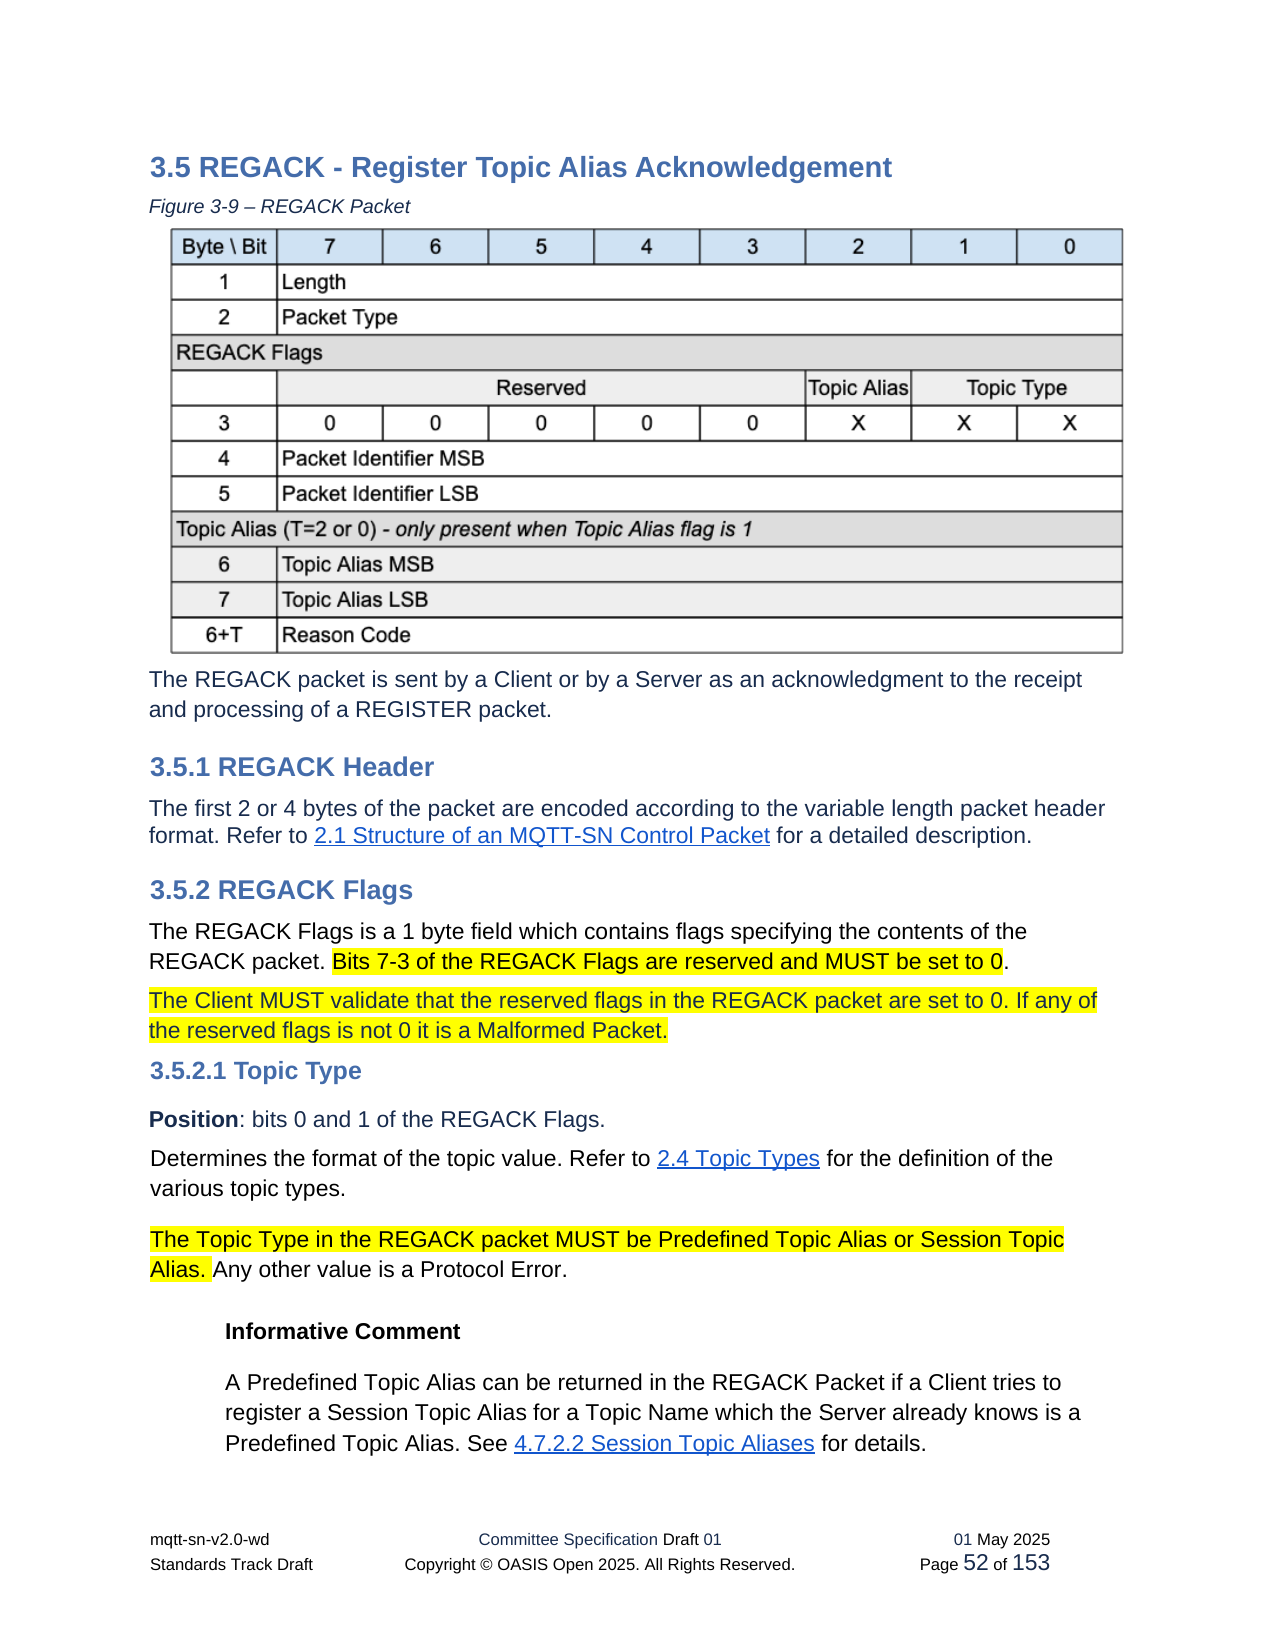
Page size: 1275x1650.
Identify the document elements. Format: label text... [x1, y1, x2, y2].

text Position: bits 0 and 1 of the REGACK Flags. [148, 1106, 1124, 1132]
text The REGACK packet is sent by a Client or by a Server as an acknowledgment to the receipt and processing of a REGISTER packet. [148, 666, 1124, 723]
subtitle 3.5.2 REGACK Flags [150, 874, 1124, 906]
subtitle 3.5.2.1 Topic Type [150, 1056, 1124, 1084]
text Determines the format of the topic value. Refer to 2.4 Topic Types for the definition of the various topic types. [150, 1144, 1124, 1201]
subtitle 3.5.1 REGACK Header [150, 751, 1124, 783]
text The Topic Type in the REGACK packet MUST be Predefined Topic Alias or Session Topic Alias. Any other value is a Protocol Error. [150, 1226, 1124, 1282]
text The first 2 or 4 bytes of the packet are encoded according to the variable length packet header format. Refer to 2.1 Structure of an MQTT-SN Control Packet for a detailed description. [148, 795, 1124, 849]
text The Client MUST validate that the reserved flags in the REGACK packet are set to 0. If any of the reserved flags is not 0 it is a Malformed Packet. [148, 987, 1124, 1043]
text Informative Comment [225, 1318, 1124, 1344]
subtitle 3.5 REGACK - Register Topic Alias Acknowledgement [150, 150, 1124, 183]
text Figure 3-9 – REGACK Packet [148, 194, 1124, 217]
text A Predefined Topic Alias can be returned in the REGACK Packet if a Client tries to register a Session Topic Alias for a Topic Name which the Server already knows is a Predefined Topic Alias. See 4.7.2.2 Session Topic Aliases for details. [225, 1369, 1124, 1456]
text The REGACK Flags is a 1 byte field which contains flags specifying the contents of the REGACK packet. Bits 7-3 of the REGACK Flags are reserved and MUST be set to 0. [148, 918, 1124, 975]
picture [148, 228, 1124, 654]
